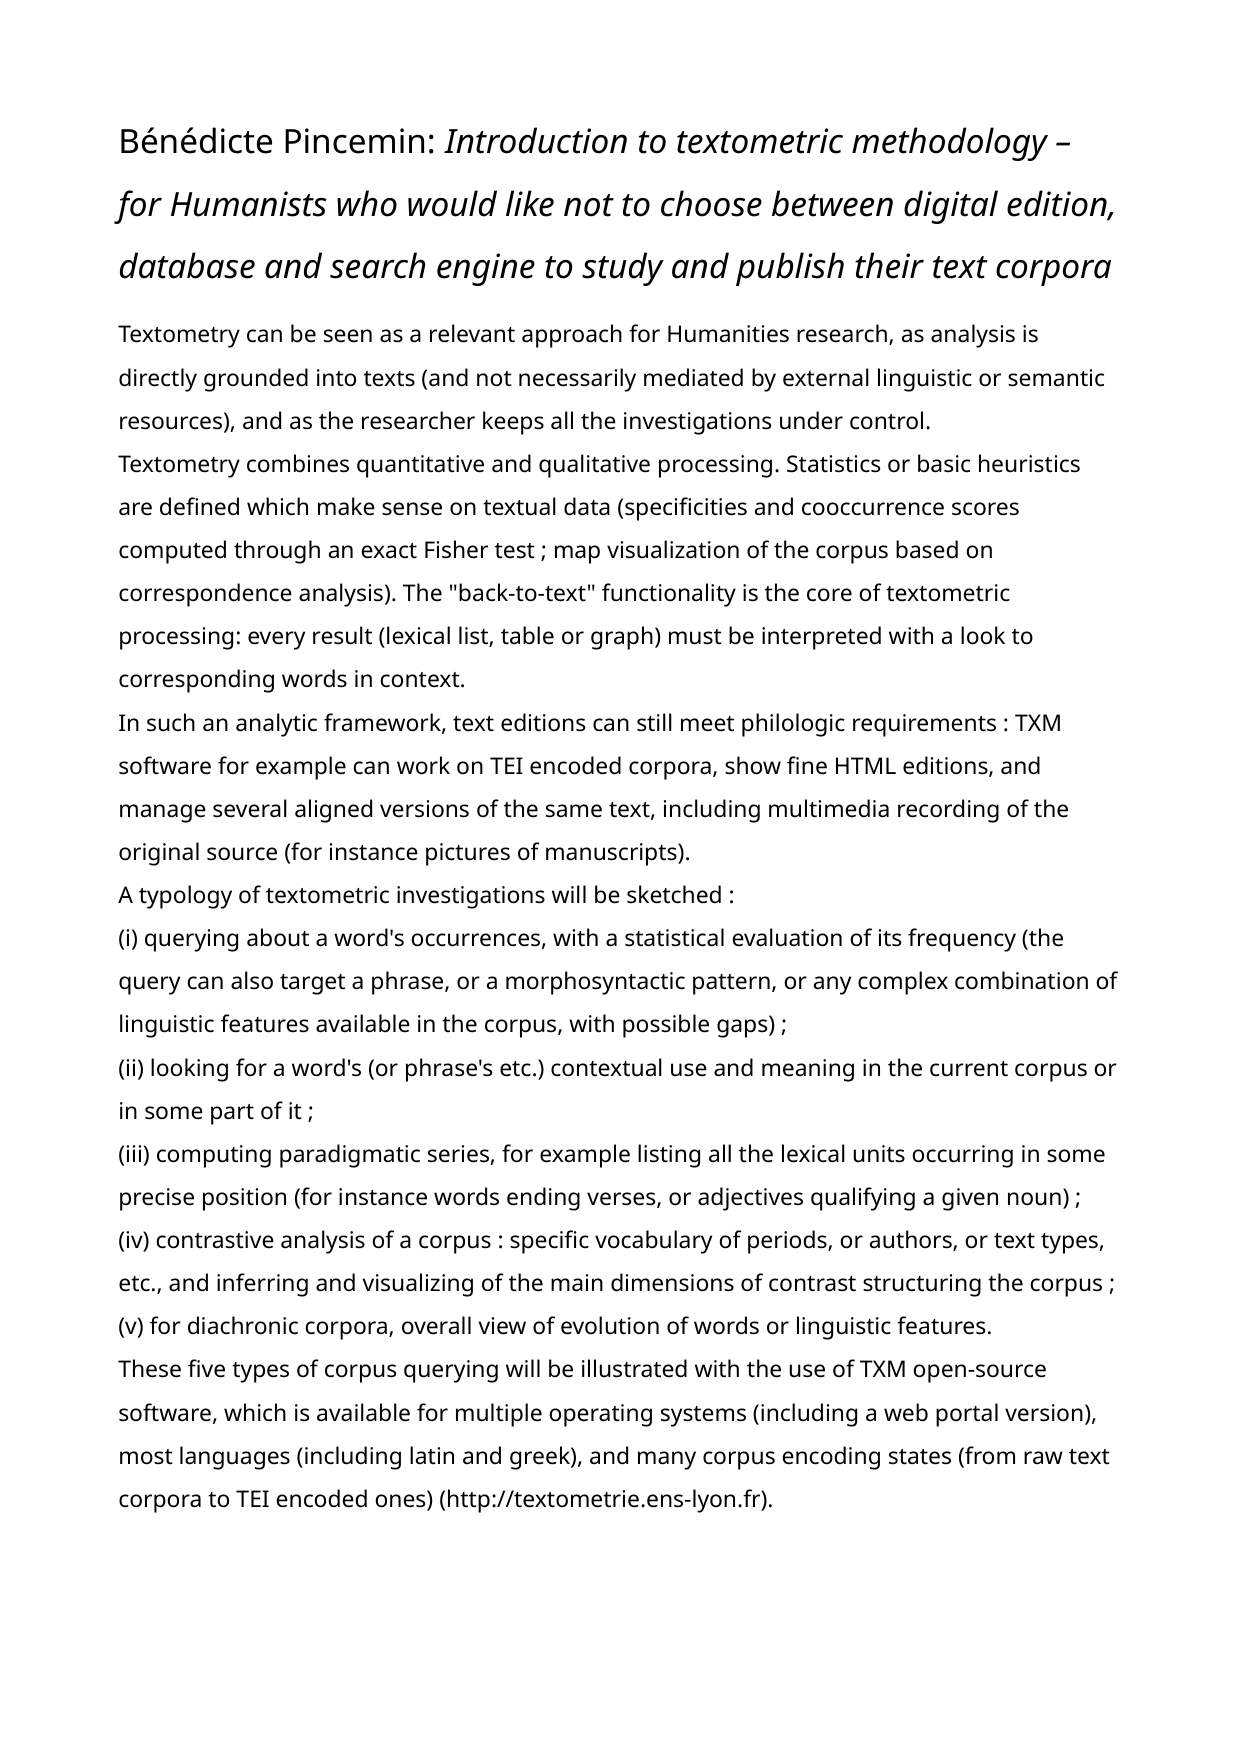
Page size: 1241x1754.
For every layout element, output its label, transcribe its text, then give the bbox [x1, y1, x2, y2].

text (v) for diachronic corpora, overall view of evolution of words or linguistic features. [118, 1310, 1122, 1342]
text These five types of corpus querying will be illustrated with the use of TXM open-source software, which is available for multiple operating systems (including a web portal version), most languages (including latin and greek), and many corpus encoding states (from raw text corpora to TEI encoded ones) (http://textometrie.ens-lyon.fr). [118, 1353, 1122, 1514]
text (iv) contrastive analysis of a corpus : specific vocabulary of periods, or authors, or text types, etc., and inferring and visualizing of the main dimensions of contrast structuring the corpus ; [118, 1224, 1122, 1298]
text In such an analytic framework, text editions can still meet philologic requirements : TXM software for example can work on TEI encoded corpora, show fine HTML editions, and manage several aligned versions of the same text, including multimedia recording of the original source (for instance pictures of manuscripts). [118, 707, 1122, 867]
text Textometry combines quantitative and qualitative processing. Statistics or basic heuristics are defined which make sense on textual data (specificities and cooccurrence scores computed through an exact Fisher test ; map visualization of the corpus based on correspondence analysis). The "back-to-text" functionality is the core of textometric processing: every result (lexical list, table or graph) must be interpreted with a look to corresponding words in context. [118, 448, 1122, 695]
subtitle Bénédicte Pincemin: Introduction to textometric methodology – for Humanists who would like not to choose between digital edition, database and search engine to study and publish their text corpora [118, 118, 1122, 289]
text A typology of textometric investigations will be sketched : [118, 879, 1122, 910]
text (iii) computing paradigmatic series, for example listing all the lexical units occurring in some precise position (for instance words ending verses, or adjectives qualifying a given noun) ; [118, 1138, 1122, 1212]
text (ii) looking for a word's (or phrase's etc.) contextual use and meaning in the current corpus or in some part of it ; [118, 1052, 1122, 1126]
text (i) querying about a word's occurrences, with a statistical evaluation of its frequency (the query can also target a phrase, or a morphosyntactic pattern, or any complex combination of linguistic features available in the corpus, with possible gaps) ; [118, 922, 1122, 1040]
text Textometry can be seen as a relevant approach for Humanities research, as analysis is directly grounded into texts (and not necessarily mediated by external linguistic or semantic resources), and as the researcher keeps all the investigations under control. [118, 318, 1122, 436]
